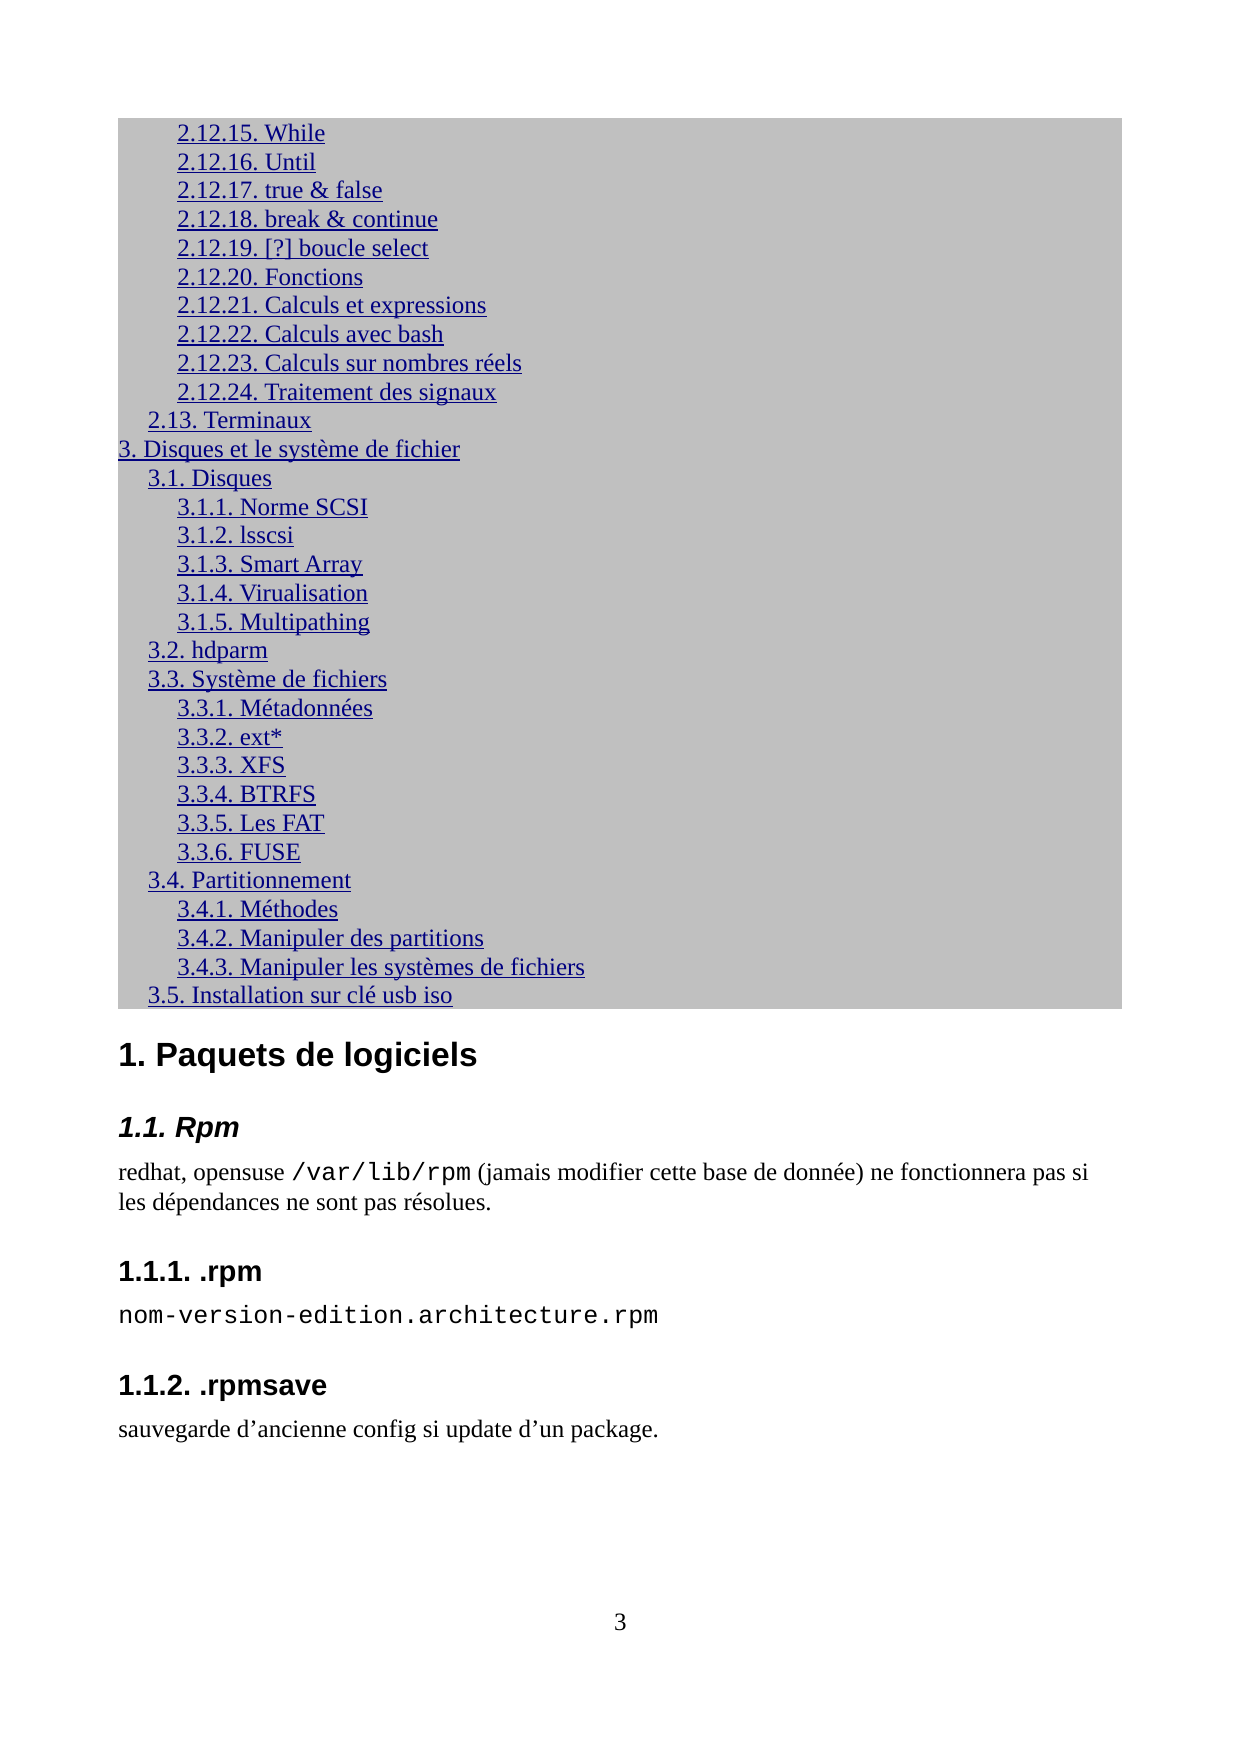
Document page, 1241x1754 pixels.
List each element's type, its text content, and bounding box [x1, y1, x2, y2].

text nom-version-edition.architecture.rpm [118, 1300, 1122, 1331]
subtitle Paquets de logiciels [118, 1034, 1122, 1073]
text 2.12.23. Calculs sur nombres réels [177, 348, 1122, 377]
subtitle .rpmsave [118, 1368, 1122, 1402]
text 3.3.5. Les FAT [177, 808, 1122, 837]
text 3.4.2. Manipuler des partitions [177, 923, 1122, 952]
text 3.1.1. Norme SCSI [177, 492, 1122, 521]
text 2.12.18. break & continue [177, 204, 1122, 233]
text 3.2. hdparm [148, 636, 1122, 664]
text 3.4. Partitionnement [148, 866, 1122, 894]
text 3.1. Disques [148, 463, 1122, 492]
text 2.12.24. Traitement des signaux [177, 377, 1122, 406]
text 3.3. Système de fichiers [148, 664, 1122, 693]
text 3.1.4. Virualisation [177, 578, 1122, 607]
text 2.12.19. [?] boucle select [177, 233, 1122, 262]
text 3. Disques et le système de fichier [118, 434, 1122, 463]
text 3.1.2. lsscsi [177, 521, 1122, 549]
text 3.3.1. Métadonnées [177, 693, 1122, 722]
text 2.12.16. Until [177, 147, 1122, 176]
text 3.3.3. XFS [177, 751, 1122, 779]
text 3.1.3. Smart Array [177, 549, 1122, 578]
text 3.5. Installation sur clé usb iso [148, 981, 1122, 1009]
text 2.12.15. While [177, 118, 1122, 147]
subtitle Rpm [118, 1111, 1122, 1144]
text 2.12.20. Fonctions [177, 262, 1122, 291]
text 2.12.21. Calculs et expressions [177, 291, 1122, 319]
text 2.13. Terminaux [148, 406, 1122, 434]
text redhat, opensuse /var/lib/rpm (jamais modifier cette base de donnée) ne fonctionnera pas si les dépendances ne sont pas résolues. [118, 1157, 1122, 1216]
text sauvegarde d’ancienne config si update d’un package. [118, 1414, 1122, 1443]
text 3.3.4. BTRFS [177, 779, 1122, 808]
text 2.12.17. true & false [177, 176, 1122, 204]
text 2.12.22. Calculs avec bash [177, 319, 1122, 348]
text 3.3.2. ext* [177, 722, 1122, 751]
text 3.4.1. Méthodes [177, 894, 1122, 923]
subtitle .rpm [118, 1254, 1122, 1287]
text 3.1.5. Multipathing [177, 607, 1122, 636]
text 3.4.3. Manipuler les systèmes de fichiers [177, 952, 1122, 981]
text 3.3.6. FUSE [177, 837, 1122, 866]
